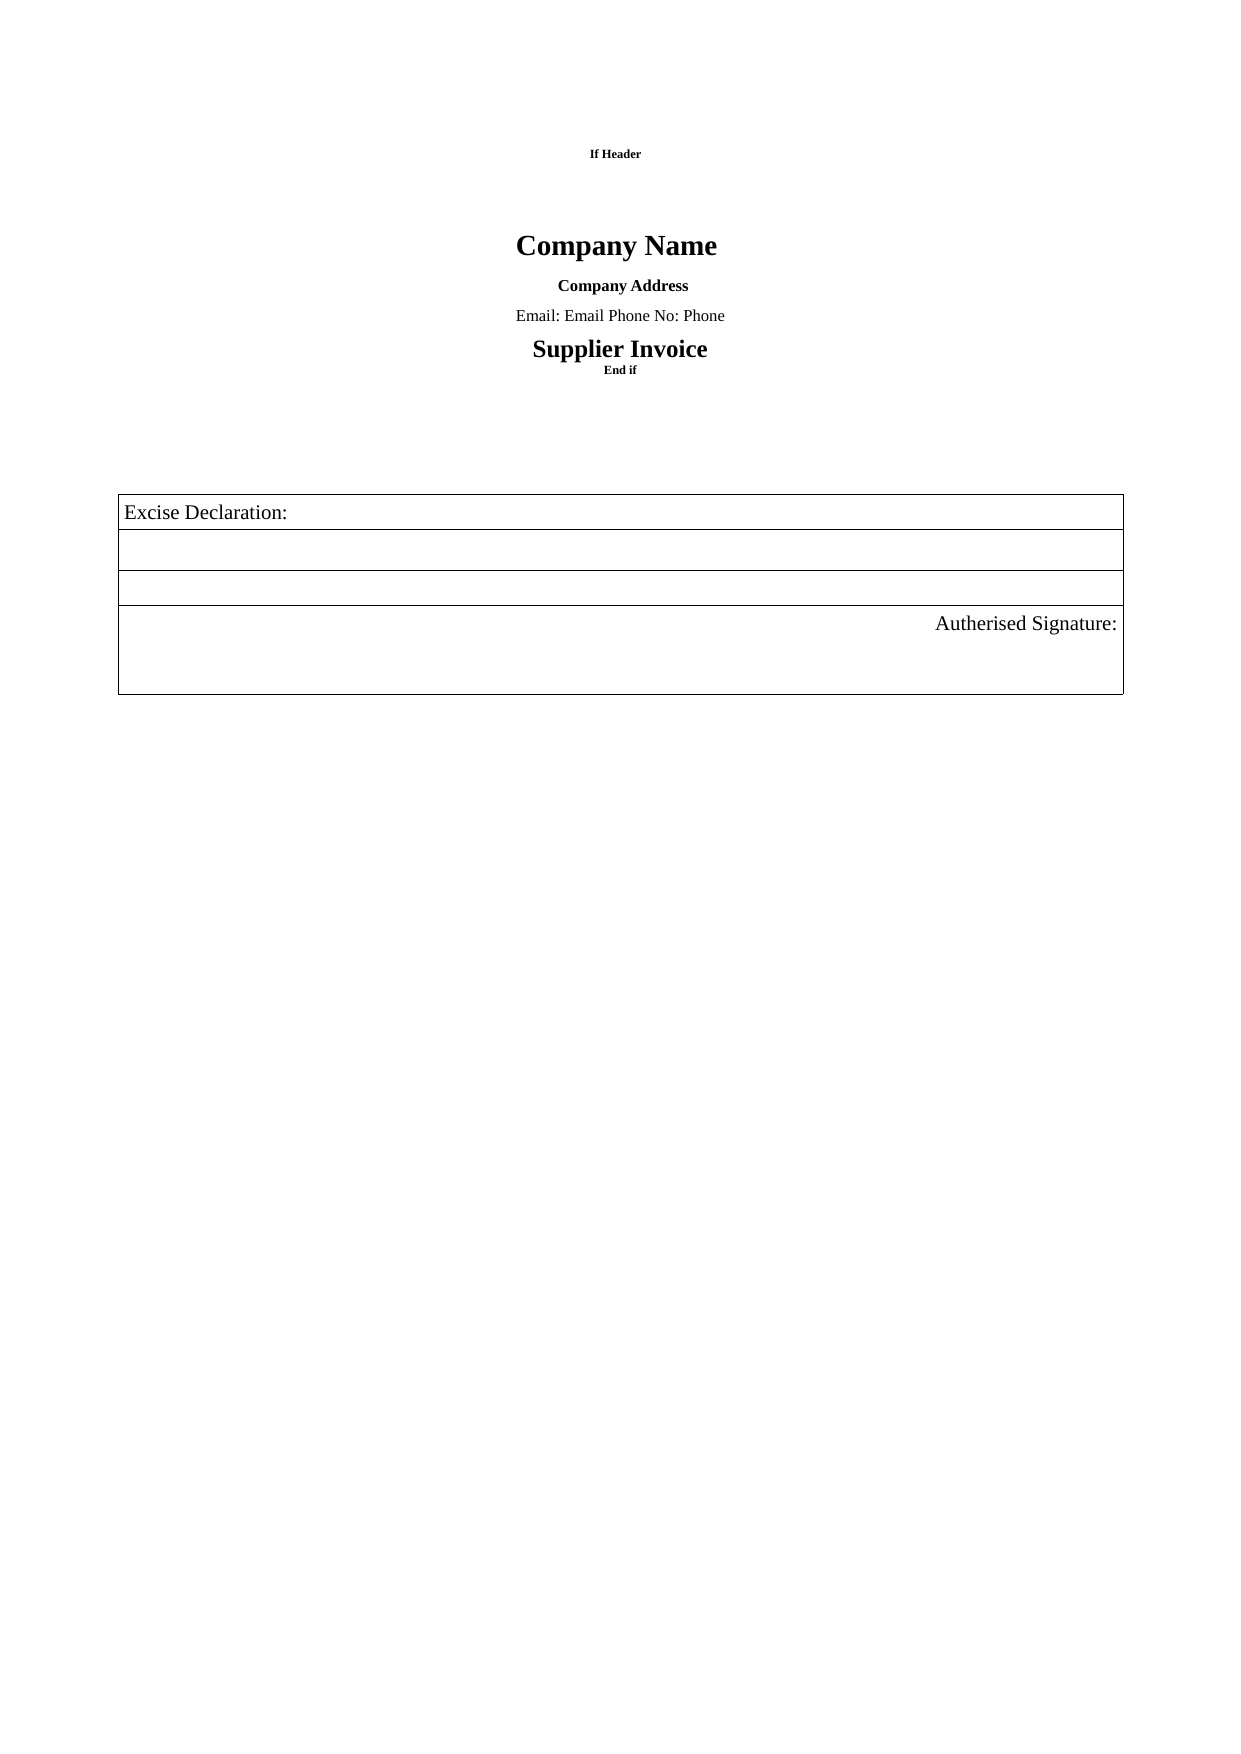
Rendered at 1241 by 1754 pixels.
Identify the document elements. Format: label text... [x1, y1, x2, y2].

table_cell [119, 530, 1123, 570]
table_cell Autherised Signature: [119, 606, 1123, 694]
table_cell [119, 571, 1123, 605]
table_cell Excise Declaration: [119, 495, 1123, 529]
